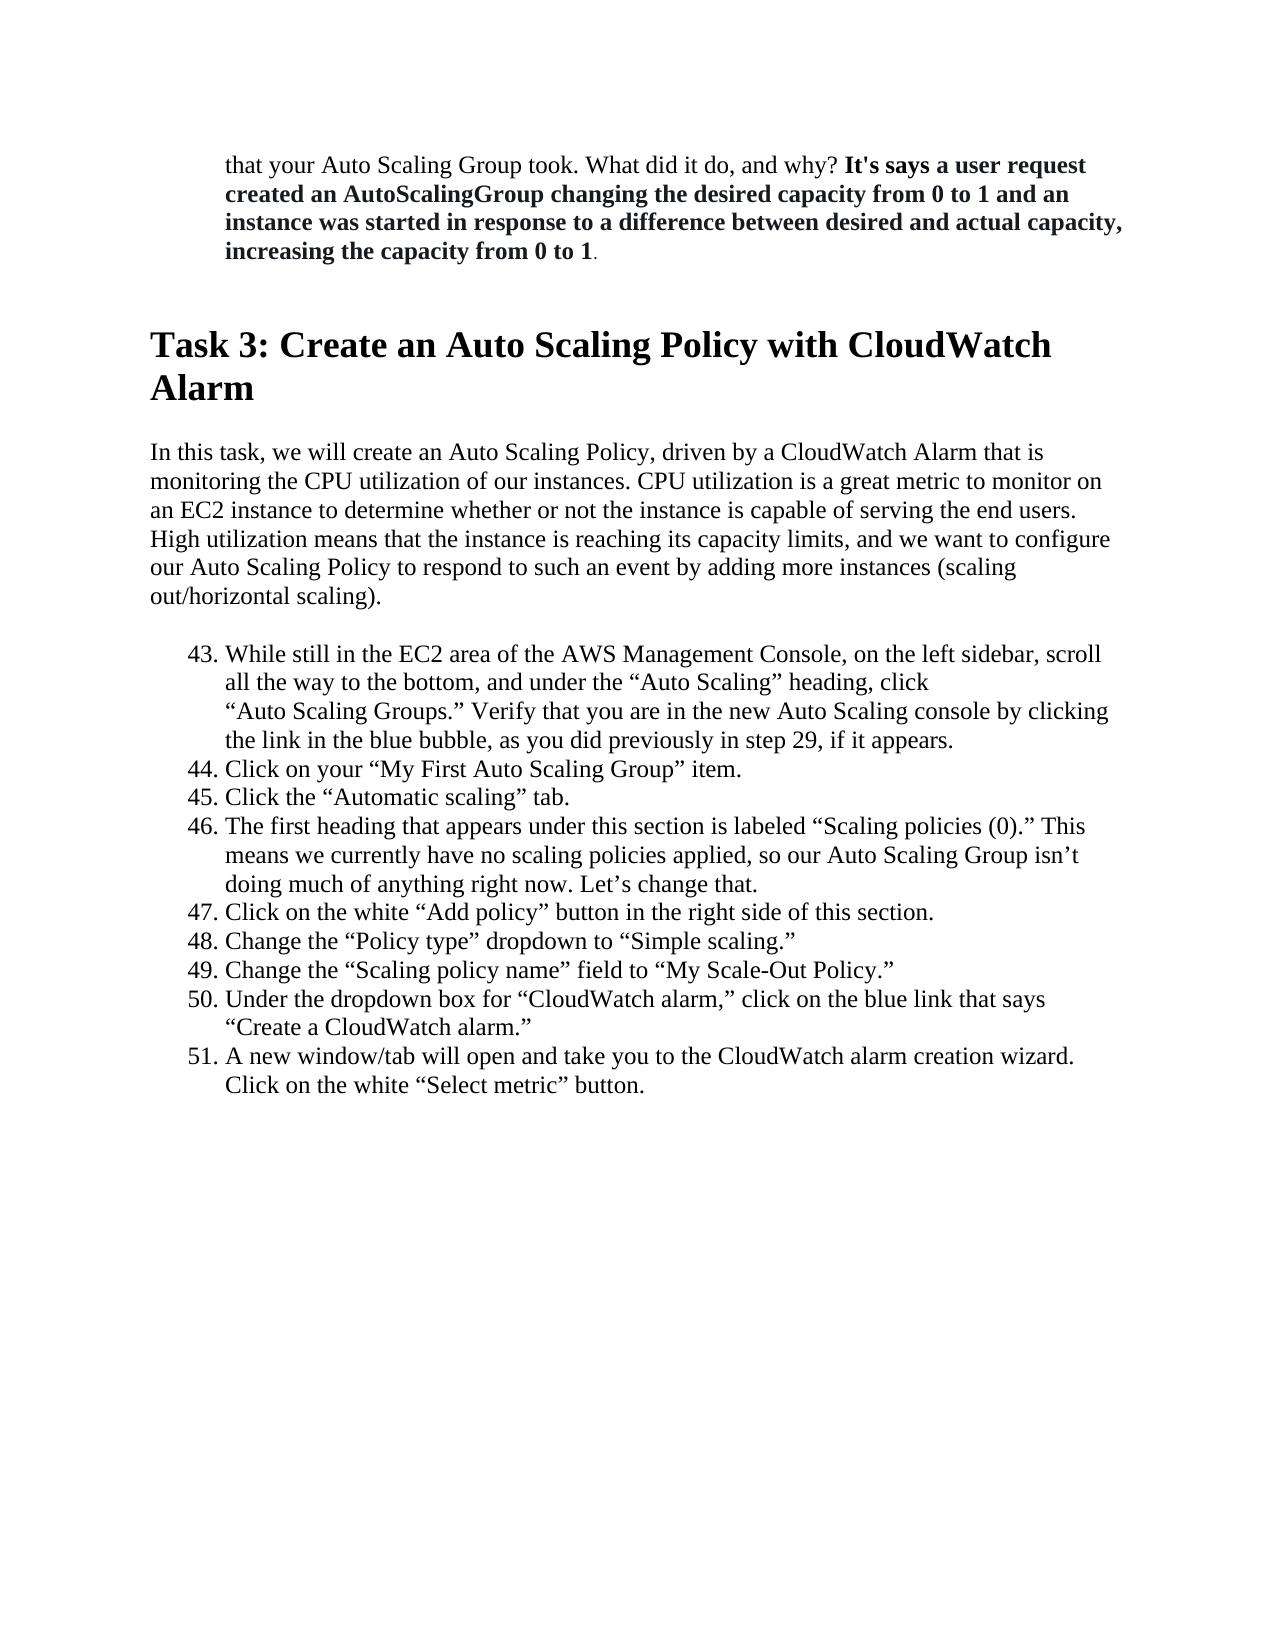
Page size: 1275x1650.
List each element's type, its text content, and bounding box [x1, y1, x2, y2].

list Click on your “My First Auto Scaling Group” item. [187, 754, 1125, 782]
text In this task, we will create an Auto Scaling Policy, driven by a CloudWatch Alarm that is monitoring the CPU utilization of our instances. CPU utilization is a great metric to monitor on an EC2 instance to determine whether or not the instance is capable of serving the end users. High utilization means that the instance is reaching its capacity limits, and we want to configure our Auto Scaling Policy to respond to such an event by adding more instances (scaling out/horizontal scaling). [150, 437, 1125, 610]
list The first heading that appears under this section is labeled “Scaling policies (0).” This means we currently have no scaling policies applied, so our Auto Scaling Group isn’t doing much of anything right now. Let’s change that. [187, 811, 1125, 897]
list Change the “Scaling policy name” field to “My Scale-Out Policy.” [187, 955, 1125, 984]
list Under the dropdown box for “CloudWatch alarm,” click on the blue link that says “Create a CloudWatch alarm.” [187, 984, 1125, 1041]
list Click the “Automatic scaling” tab. [187, 782, 1125, 811]
list A new window/tab will open and take you to the CloudWatch alarm creation wizard. Click on the white “Select metric” button. [187, 1041, 1125, 1099]
list Click on the white “Add policy” button in the right side of this section. [187, 897, 1125, 926]
text that your Auto Scaling Group took. What did it do, and why? It's says a user request created an AutoScalingGroup changing the desired capacity from 0 to 1 and an instance was started in response to a difference between desired and actual capacity, increasing the capacity from 0 to 1. [225, 150, 1125, 265]
list Change the “Policy type” dropdown to “Simple scaling.” [187, 926, 1125, 955]
list While still in the EC2 area of the AWS Management Console, on the left sidebar, scroll all the way to the bottom, and under the “Auto Scaling” heading, click “Auto Scaling Groups.” Verify that you are in the new Auto Scaling console by clicking the link in the blue bubble, as you did previously in step 29, if it appears. [187, 639, 1125, 754]
text Task 3: Create an Auto Scaling Policy with CloudWatch Alarm [150, 322, 1125, 409]
